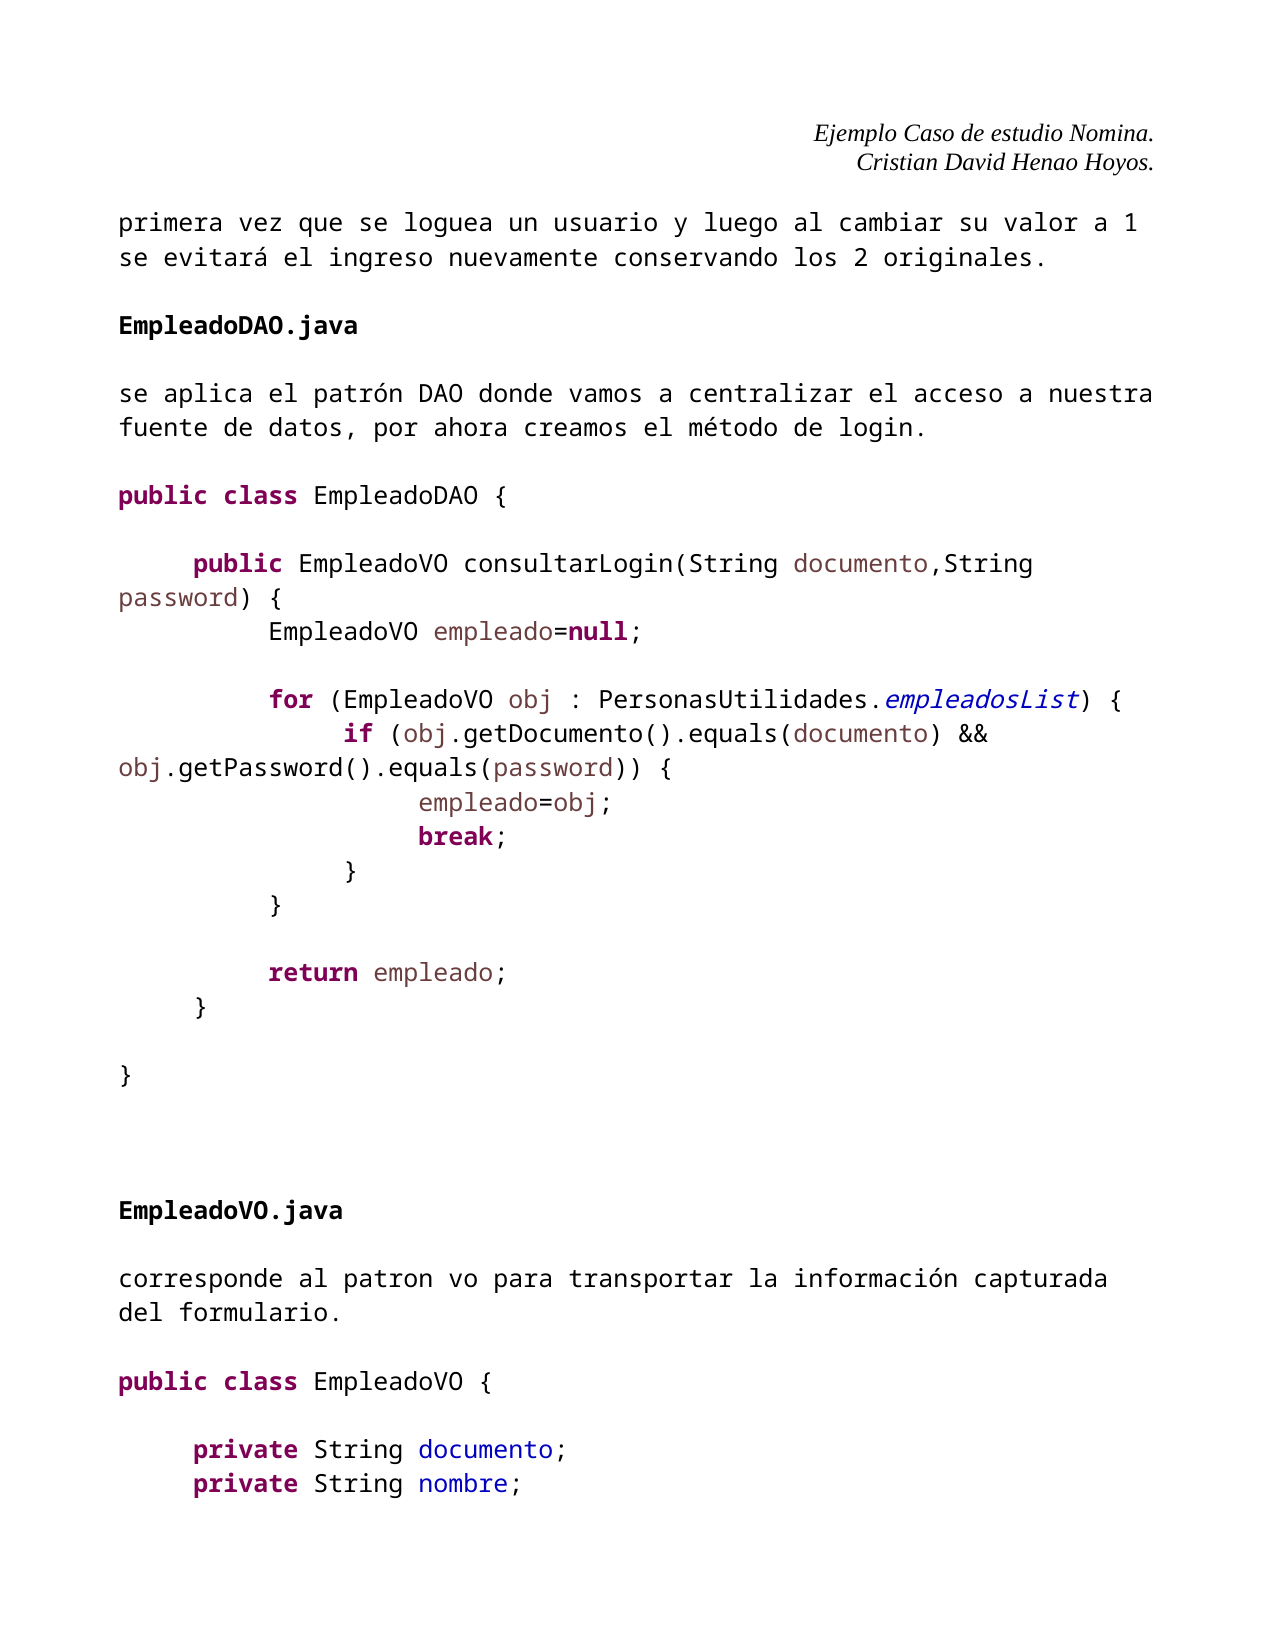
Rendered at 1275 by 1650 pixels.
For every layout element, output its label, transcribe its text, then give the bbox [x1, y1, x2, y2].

text EmpleadoVO.java [118, 1193, 1157, 1227]
text private String documento; [118, 1431, 1157, 1465]
text } [118, 852, 1157, 886]
text for (EmpleadoVO obj : PersonasUtilidades.empleadosList) { [118, 682, 1157, 716]
text } [118, 886, 1157, 920]
text break; [118, 818, 1157, 852]
text EmpleadoVO empleado=null; [118, 614, 1157, 648]
text return empleado; [118, 954, 1157, 988]
text public EmpleadoVO consultarLogin(String documento,String password) { [118, 546, 1157, 614]
text se aplica el patrón DAO donde vamos a centralizar el acceso a nuestra fuente de datos, por ahora creamos el método de login. [118, 375, 1157, 443]
text public class EmpleadoVO { [118, 1363, 1157, 1397]
text } [118, 1057, 1157, 1091]
text } [118, 988, 1157, 1023]
text if (obj.getDocumento().equals(documento) && obj.getPassword().equals(password)) { [118, 716, 1157, 784]
text primera vez que se loguea un usuario y luego al cambiar su valor a 1 se evitará el ingreso nuevamente conservando los 2 originales. [118, 205, 1157, 273]
text corresponde al patron vo para transportar la información capturada del formulario. [118, 1261, 1157, 1329]
text private String nombre; [118, 1465, 1157, 1499]
text public class EmpleadoDAO { [118, 478, 1157, 512]
text EmpleadoDAO.java [118, 307, 1157, 341]
text empleado=obj; [118, 784, 1157, 818]
